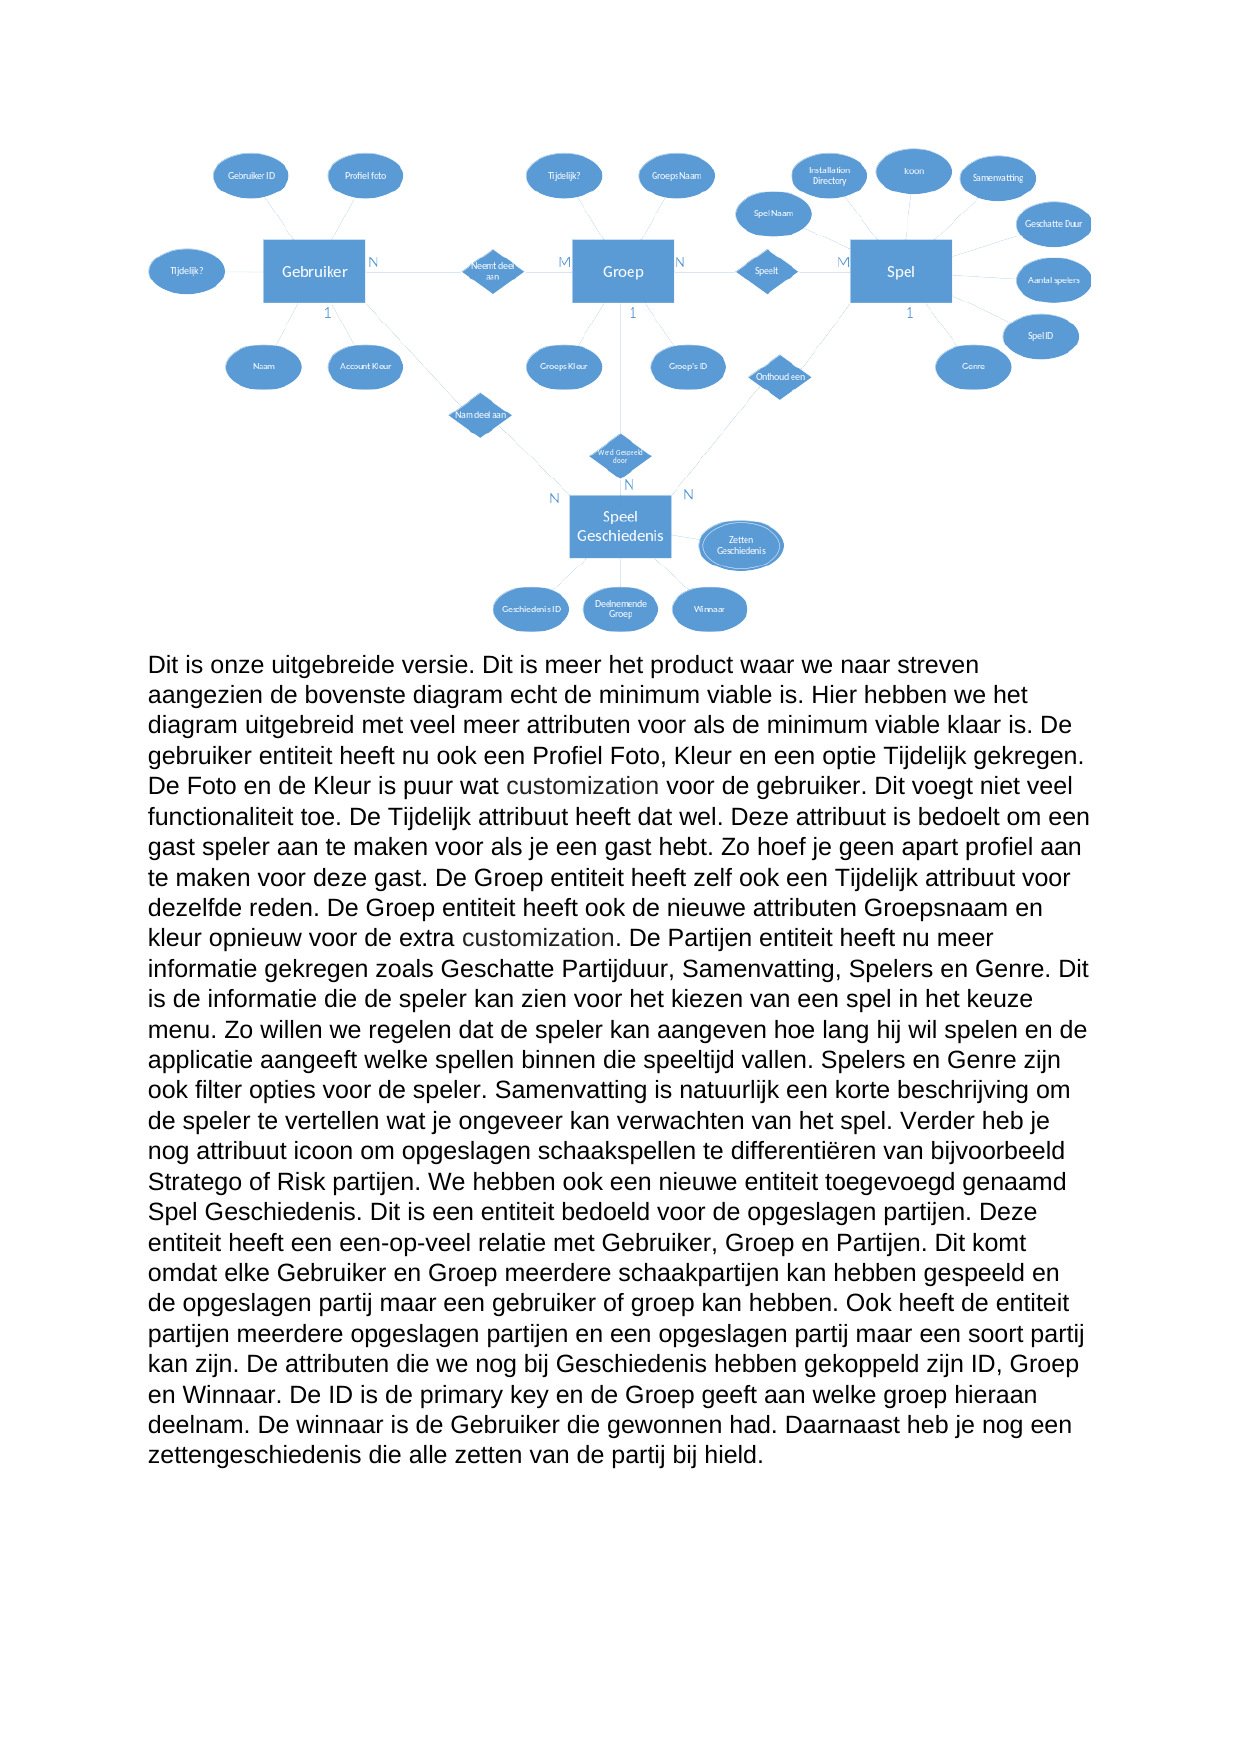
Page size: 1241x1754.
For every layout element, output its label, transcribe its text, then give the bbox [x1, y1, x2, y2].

text Dit is onze uitgebreide versie. Dit is meer het product waar we naar streven aangezien de bovenste diagram echt de minimum viable is. Hier hebben we het diagram uitgebreid met veel meer attributen voor als de minimum viable klaar is. De gebruiker entiteit heeft nu ook een Profiel Foto, Kleur en een optie Tijdelijk gekregen. De Foto en de Kleur is puur wat customization voor de gebruiker. Dit voegt niet veel functionaliteit toe. De Tijdelijk attribuut heeft dat wel. Deze attribuut is bedoelt om een gast speler aan te maken voor als je een gast hebt. Zo hoef je geen apart profiel aan te maken voor deze gast. De Groep entiteit heeft zelf ook een Tijdelijk attribuut voor dezelfde reden. De Groep entiteit heeft ook de nieuwe attributen Groepsnaam en kleur opnieuw voor de extra customization. De Partijen entiteit heeft nu meer informatie gekregen zoals Geschatte Partijduur, Samenvatting, Spelers en Genre. Dit is de informatie die de speler kan zien voor het kiezen van een spel in het keuze menu. Zo willen we regelen dat de speler kan aangeven hoe lang hij wil spelen en de applicatie aangeeft welke spellen binnen die speeltijd vallen. Spelers en Genre zijn ook filter opties voor de speler. Samenvatting is natuurlijk een korte beschrijving om de speler te vertellen wat je ongeveer kan verwachten van het spel. Verder heb je nog attribuut icoon om opgeslagen schaakspellen te differentiëren van bijvoorbeeld Stratego of Risk partijen. We hebben ook een nieuwe entiteit toegevoegd genaamd Spel Geschiedenis. Dit is een entiteit bedoeld voor de opgeslagen partijen. Deze entiteit heeft een een-op-veel relatie met Gebruiker, Groep en Partijen. Dit komt omdat elke Gebruiker en Groep meerdere schaakpartijen kan hebben gespeeld en de opgeslagen partij maar een gebruiker of groep kan hebben. Ook heeft de entiteit partijen meerdere opgeslagen partijen en een opgeslagen partij maar een soort partij kan zijn. De attributen die we nog bij Geschiedenis hebben gekoppeld zijn ID, Groep en Winnaar. De ID is de primary key en de Groep geeft aan welke groep hieraan deelnam. De winnaar is de Gebruiker die gewonnen had. Daarnaast heb je nog een zettengeschiedenis die alle zetten van de partij bij hield. [148, 650, 1093, 1469]
